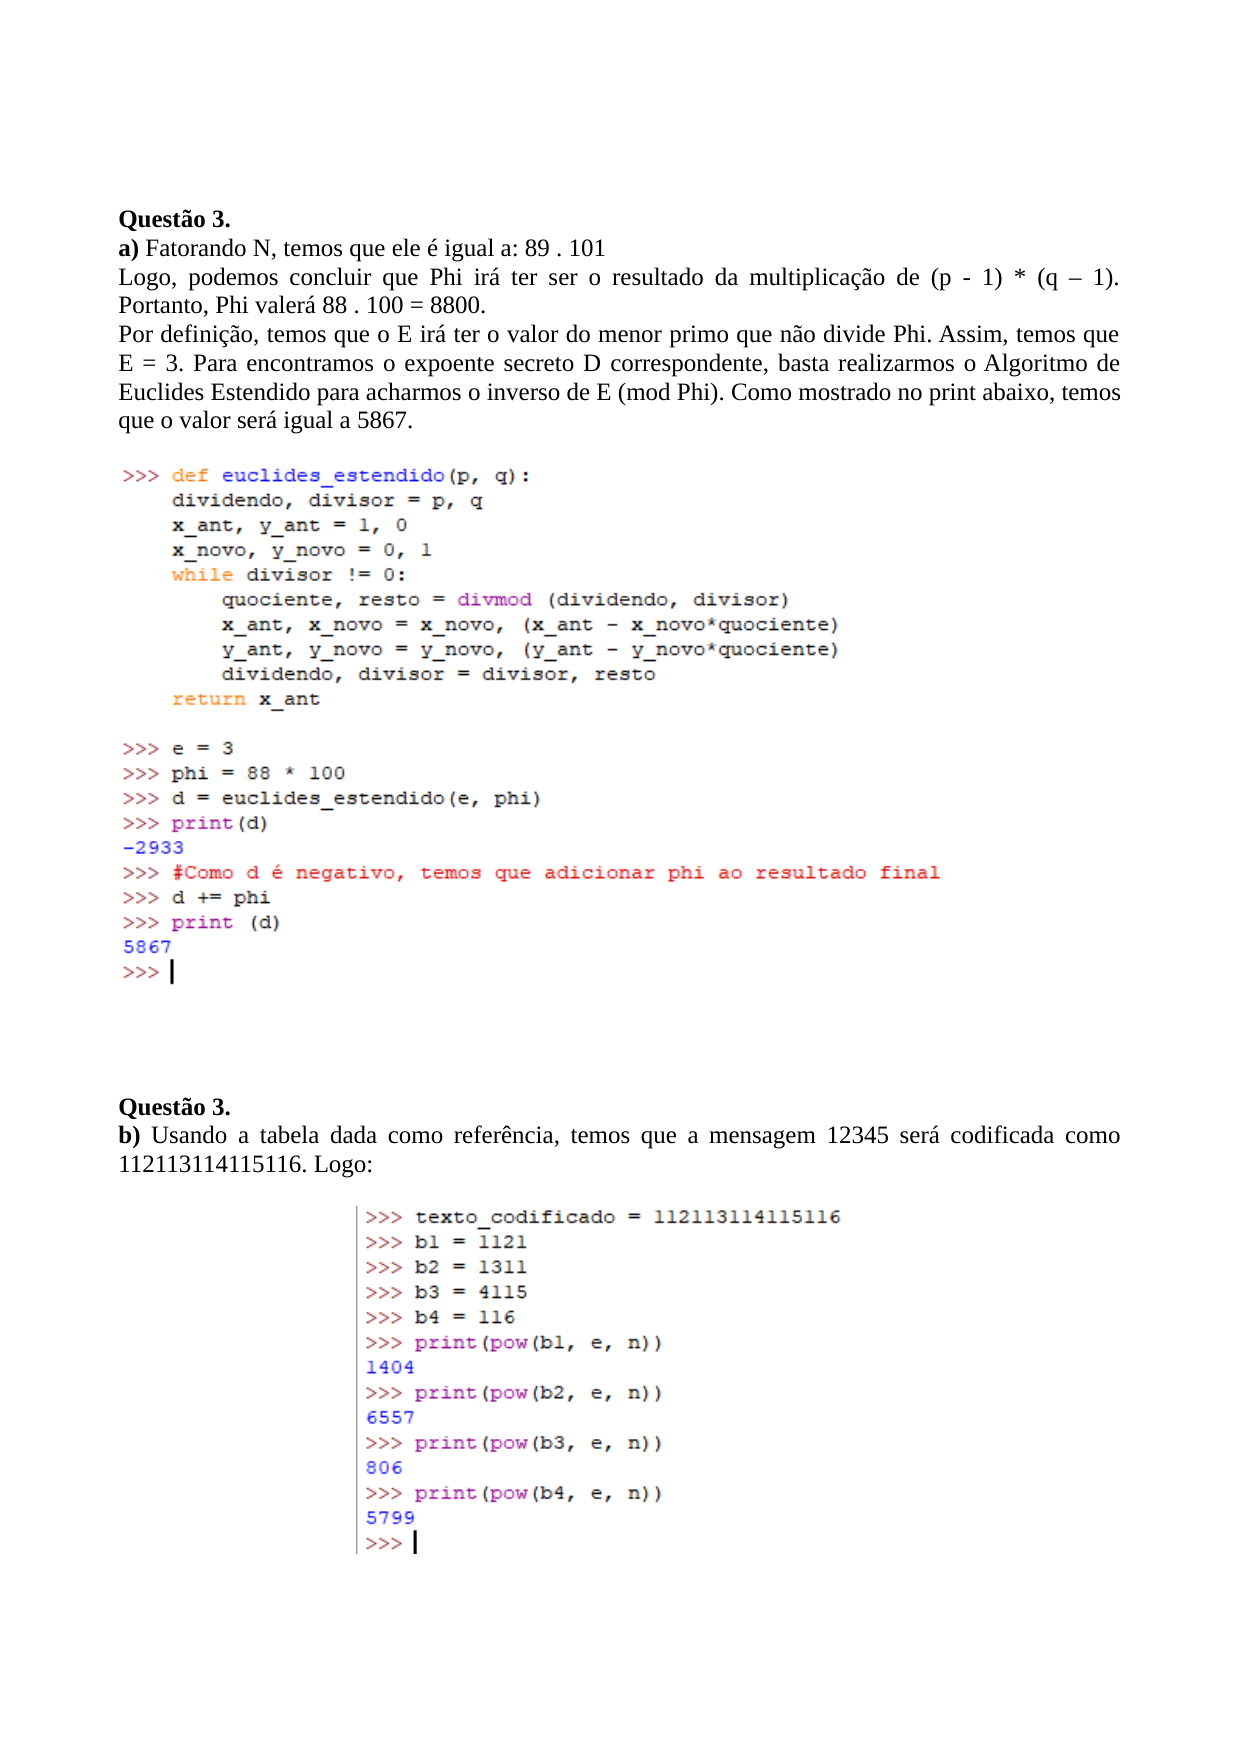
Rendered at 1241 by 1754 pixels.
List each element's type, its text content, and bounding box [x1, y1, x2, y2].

text Por definição, temos que o E irá ter o valor do menor primo que não divide Phi. Assim, temos que E = 3. Para encontramos o expoente secreto D correspondente, basta realizarmos o Algoritmo de Euclides Estendido para acharmos o inverso de E (mod Phi). Como mostrado no print abaixo, temos que o valor será igual a 5867. [118, 319, 1122, 434]
text b) Usando a tabela dada como referência, temos que a mensagem 12345 será codificada como 112113114115116. Logo: [118, 1120, 1122, 1178]
text Logo, podemos concluir que Phi irá ter ser o resultado da multiplicação de (p - 1) * (q – 1). Portanto, Phi valerá 88 . 100 = 8800. [118, 262, 1122, 319]
text Questão 3. [118, 1092, 1122, 1120]
text Questão 3. [118, 204, 1122, 233]
picture [356, 1206, 885, 1554]
picture [118, 463, 1123, 1006]
text a) Fatorando N, temos que ele é igual a: 89 . 101 [118, 233, 1122, 262]
